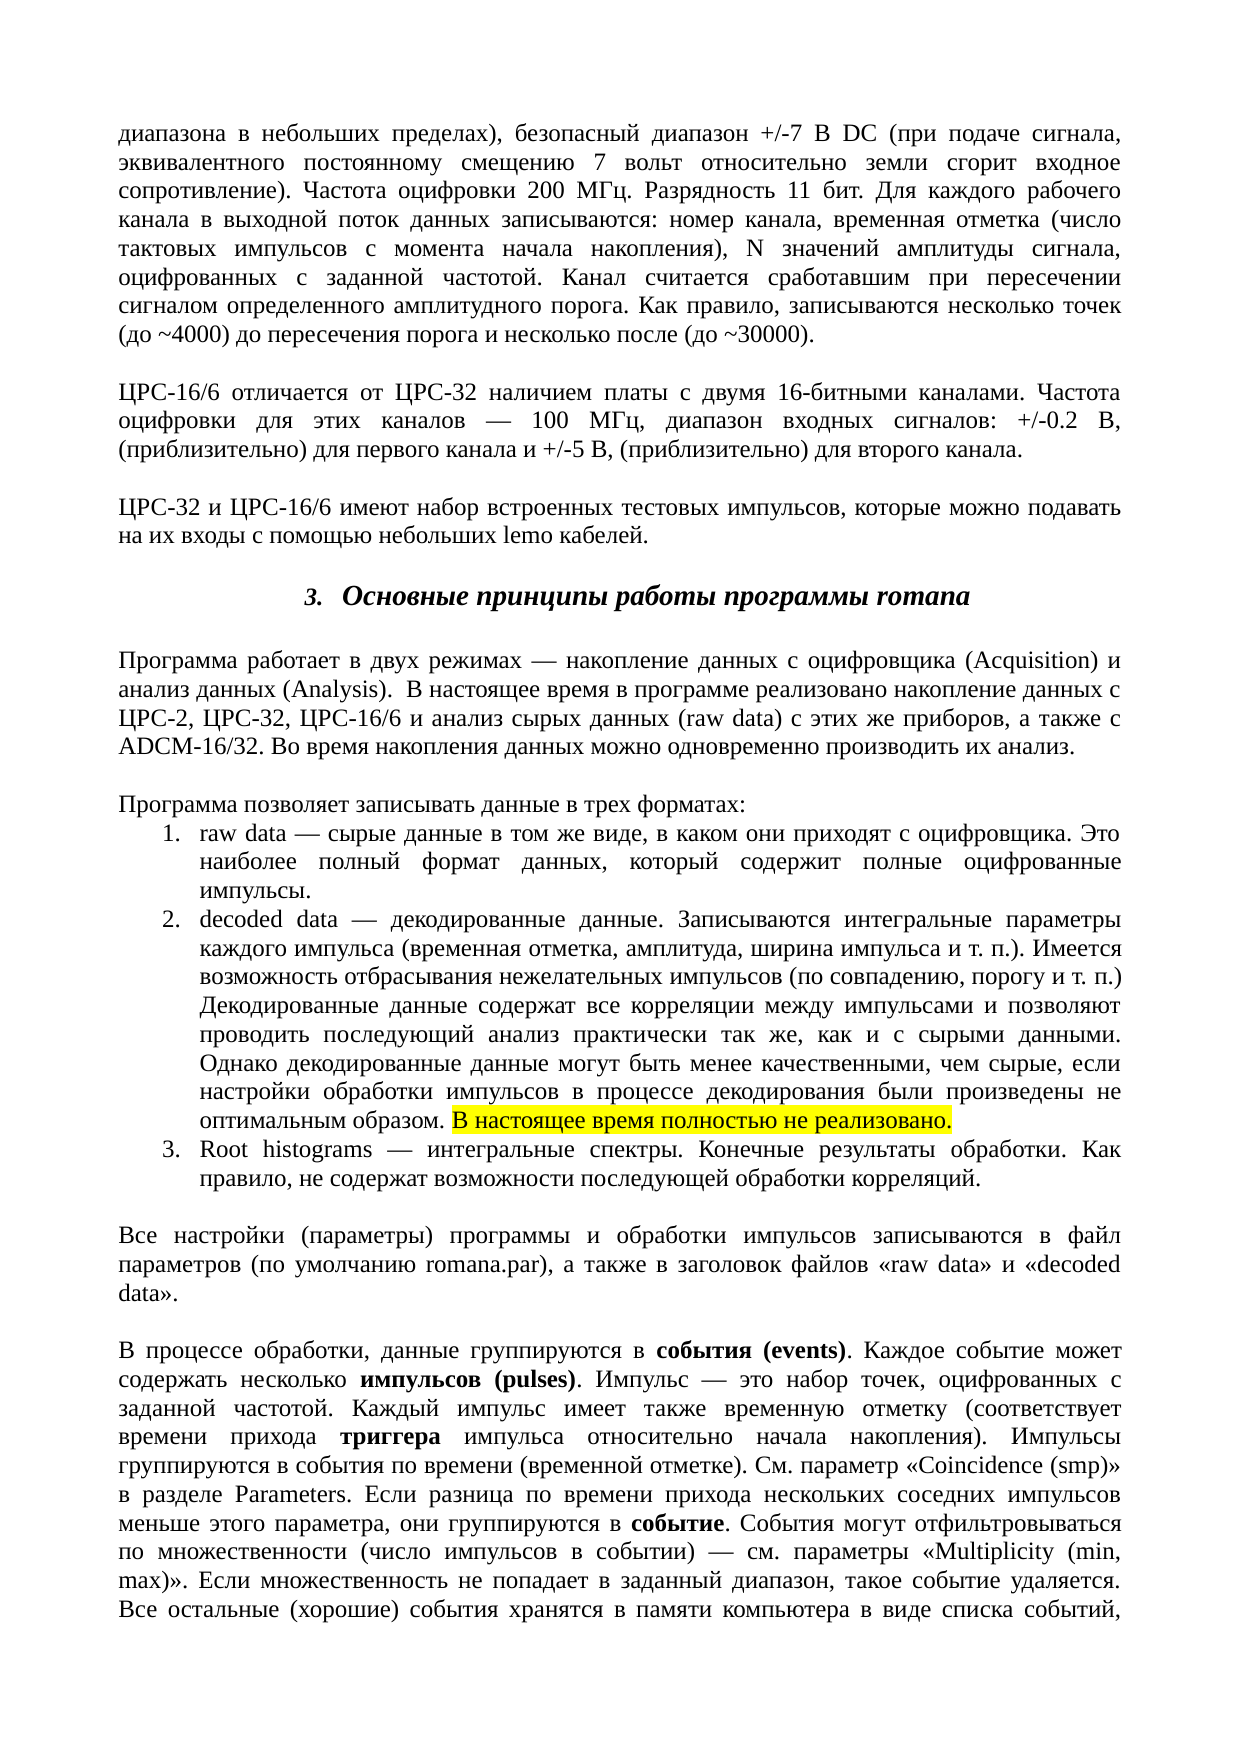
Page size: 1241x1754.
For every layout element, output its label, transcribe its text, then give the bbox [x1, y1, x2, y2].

text Программа работает в двух режимах — накопление данных с оцифровщика (Acquisition) и анализ данных (Analysis). В настоящее время в программе реализовано накопление данных с ЦРС-2, ЦРС-32, ЦРС-16/6 и анализ сырых данных (raw data) с этих же приборов, а также с ADCM-16/32. Во время накопления данных можно одновременно производить их анализ. [118, 645, 1122, 760]
list raw data — сырые данные в том же виде, в каком они приходят с оцифровщика. Это наиболее полный формат данных, который содержит полные оцифрованные импульсы. [162, 818, 1122, 904]
text Все настройки (параметры) программы и обработки импульсов записываются в файл параметров (по умолчанию romana.par), а также в заголовок файлов «raw data» и «decoded data». [118, 1220, 1122, 1306]
list Основные принципы работы программы romana [156, 578, 1122, 612]
text диапазона в небольших пределах), безопасный диапазон +/-7 В DC (при подаче сигнала, эквивалентного постоянному смещению 7 вольт относительно земли сгорит входное сопротивление). Частота оцифровки 200 МГц. Разрядность 11 бит. Для каждого рабочего канала в выходной поток данных записываются: номер канала, временная отметка (число тактовых импульсов с момента начала накопления), N значений амплитуды сигнала, оцифрованных с заданной частотой. Канал считается сработавшим при пересечении сигналом определенного амплитудного порога. Как правило, записываются несколько точек (до ~4000) до пересечения порога и несколько после (до ~30000). [118, 118, 1122, 348]
text В процессе обработки, данные группируются в события (events). Каждое событие может содержать несколько импульсов (pulses). Импульс — это набор точек, оцифрованных с заданной частотой. Каждый импульс имеет также временную отметку (соответствует времени прихода триггера импульса относительно начала накопления). Импульсы группируются в события по времени (временной отметке). См. параметр «Coincidence (smp)» в разделе Parameters. Если разница по времени прихода нескольких соседних импульсов меньше этого параметра, они группируются в событие. События могут отфильтровываться по множественности (число импульсов в событии) — см. параметры «Multiplicity (min, max)». Если множественность не попадает в заданный диапазон, такое событие удаляется. Все остальные (хорошие) события хранятся в памяти компьютера в виде списка событий, [118, 1335, 1122, 1623]
list Root histograms — интегральные спектры. Конечные результаты обработки. Как правило, не содержат возможности последующей обработки корреляций. [162, 1134, 1122, 1191]
list decoded data — декодированные данные. Записываются интегральные параметры каждого импульса (временная отметка, амплитуда, ширина импульса и т. п.). Имеется возможность отбрасывания нежелательных импульсов (по совпадению, порогу и т. п.) Декодированные данные содержат все корреляции между импульсами и позволяют проводить последующий анализ практически так же, как и с сырыми данными. Однако декодированные данные могут быть менее качественными, чем сырые, если настройки обработки импульсов в процессе декодирования были произведены не оптимальным образом. В настоящее время полностью не реализовано. [162, 904, 1122, 1134]
text ЦРС-16/6 отличается от ЦРС-32 наличием платы с двумя 16-битными каналами. Частота оцифровки для этих каналов — 100 МГц, диапазон входных сигналов: +/-0.2 В, (приблизительно) для первого канала и +/-5 В, (приблизительно) для второго канала. [118, 377, 1122, 463]
text ЦРС-32 и ЦРС-16/6 имеют набор встроенных тестовых импульсов, которые можно подавать на их входы с помощью небольших lemo кабелей. [118, 492, 1122, 549]
text Программа позволяет записывать данные в трех форматах: [118, 789, 1122, 818]
